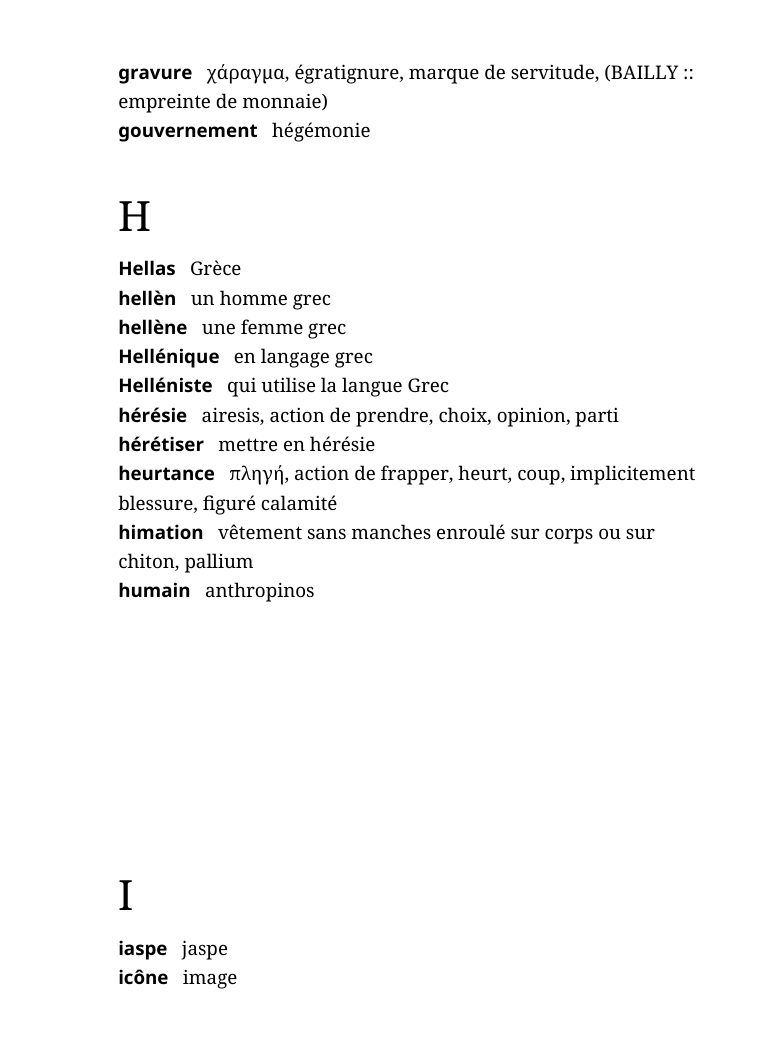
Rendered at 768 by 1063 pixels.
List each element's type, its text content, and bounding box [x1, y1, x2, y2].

text hellèn un homme grec [118, 285, 709, 311]
text icône image [118, 964, 709, 990]
text gouvernement hégémonie [118, 118, 709, 143]
text iaspe jaspe [118, 935, 709, 961]
subtitle I [118, 866, 709, 923]
text gravure χάραγμα, égratignure, marque de servitude, (BAILLY :: empreinte de monnaie) [118, 59, 709, 114]
text hérétiser mettre en hérésie [118, 431, 709, 457]
subtitle H [118, 186, 709, 243]
text heurtance πληγή, action de frapper, heurt, coup, implicitement blessure, figuré calamité [118, 461, 709, 515]
text hérésie airesis, action de prendre, choix, opinion, parti [118, 402, 709, 428]
text Hellas Grèce [118, 256, 709, 281]
text himation vêtement sans manches enroulé sur corps ou sur chiton, pallium [118, 519, 709, 574]
text Helléniste qui utilise la langue Grec [118, 373, 709, 398]
text humain anthropinos [118, 578, 709, 603]
text Hellénique en langage grec [118, 343, 709, 369]
text hellène une femme grec [118, 314, 709, 340]
